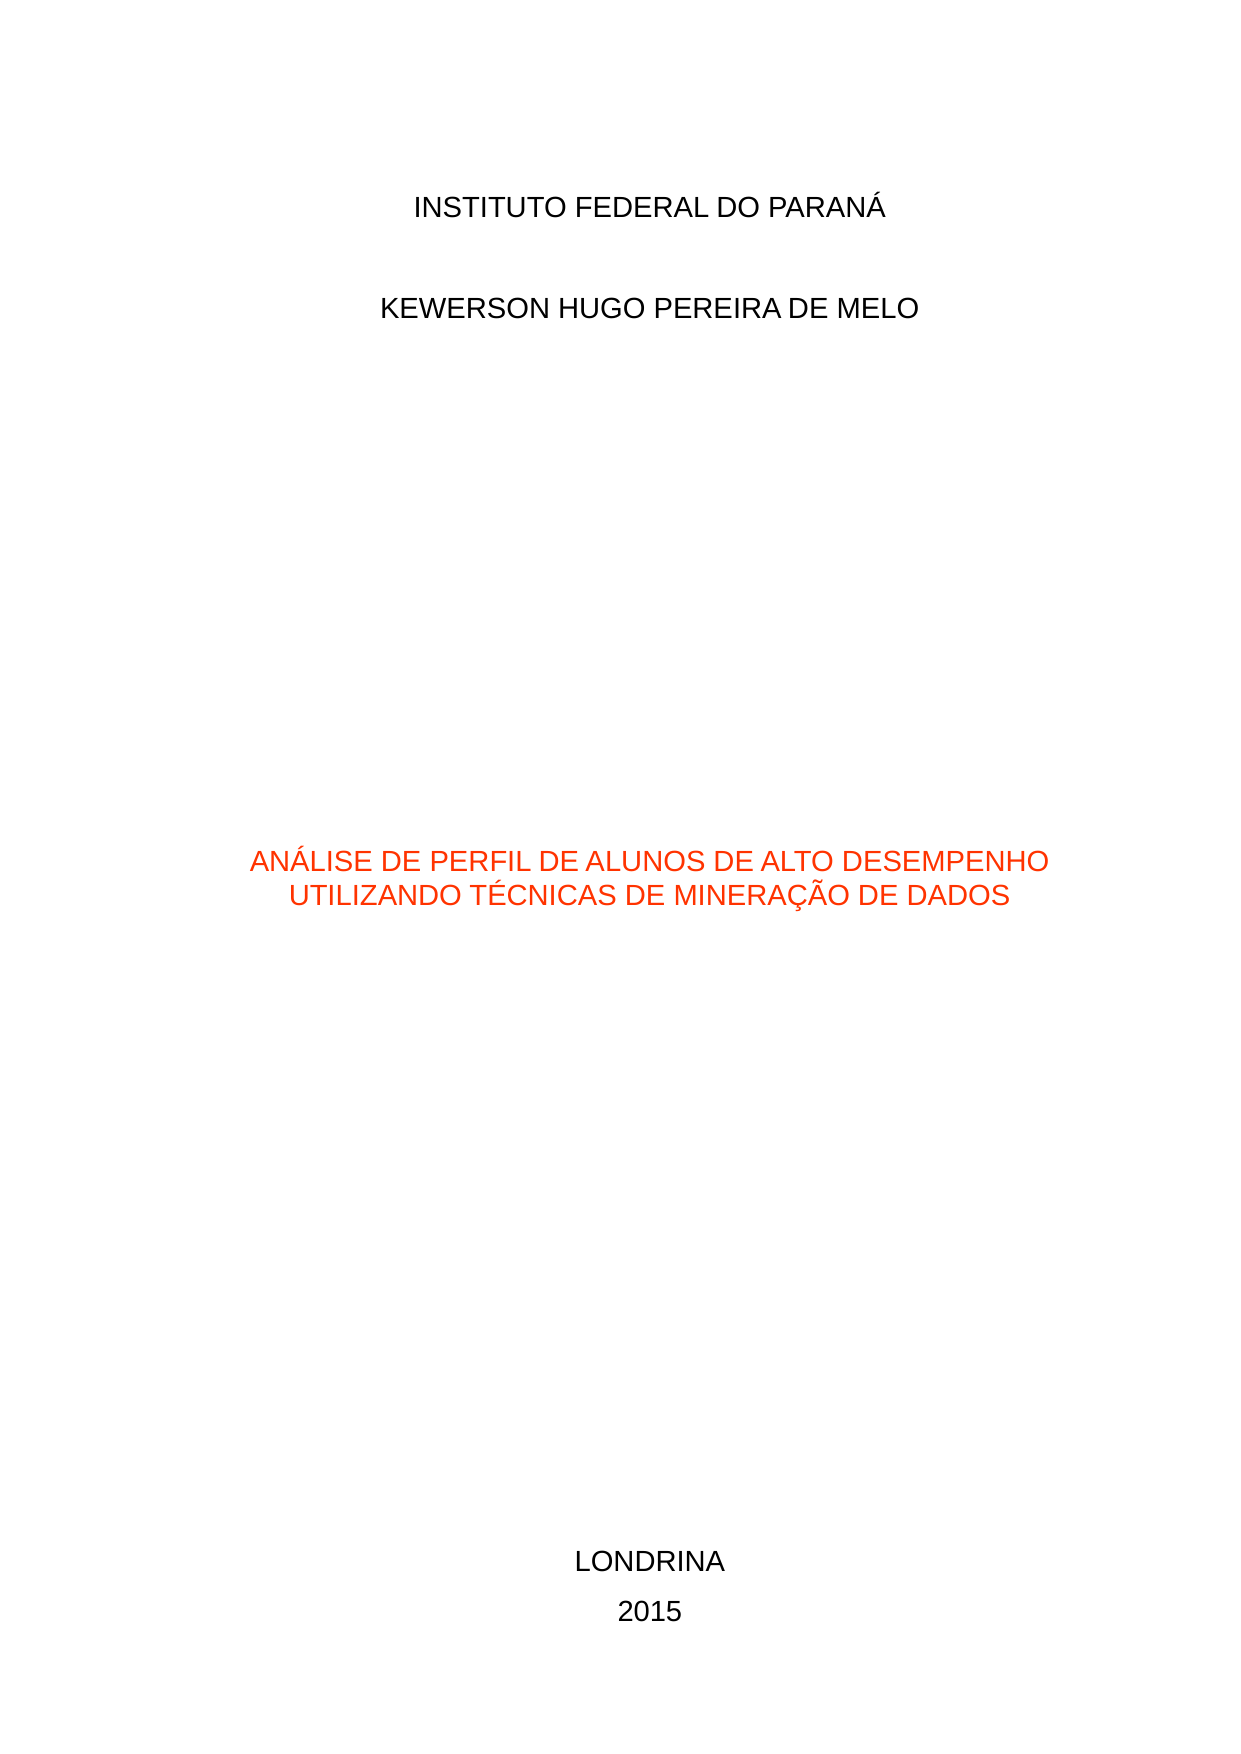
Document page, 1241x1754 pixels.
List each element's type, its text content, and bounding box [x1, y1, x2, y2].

text KEWERSON HUGO PEREIRA DE MELO [177, 291, 1122, 324]
text INSTITUTO FEDERAL DO PARANÁ [177, 190, 1122, 223]
text LONDRINA [177, 1544, 1122, 1577]
text 2015 [177, 1594, 1122, 1627]
text ANÁLISE DE PERFIL DE ALUNOS DE ALTO DESEMPENHO UTILIZANDO TÉCNICAS DE MINERAÇÃO DE DADOS [177, 844, 1122, 911]
